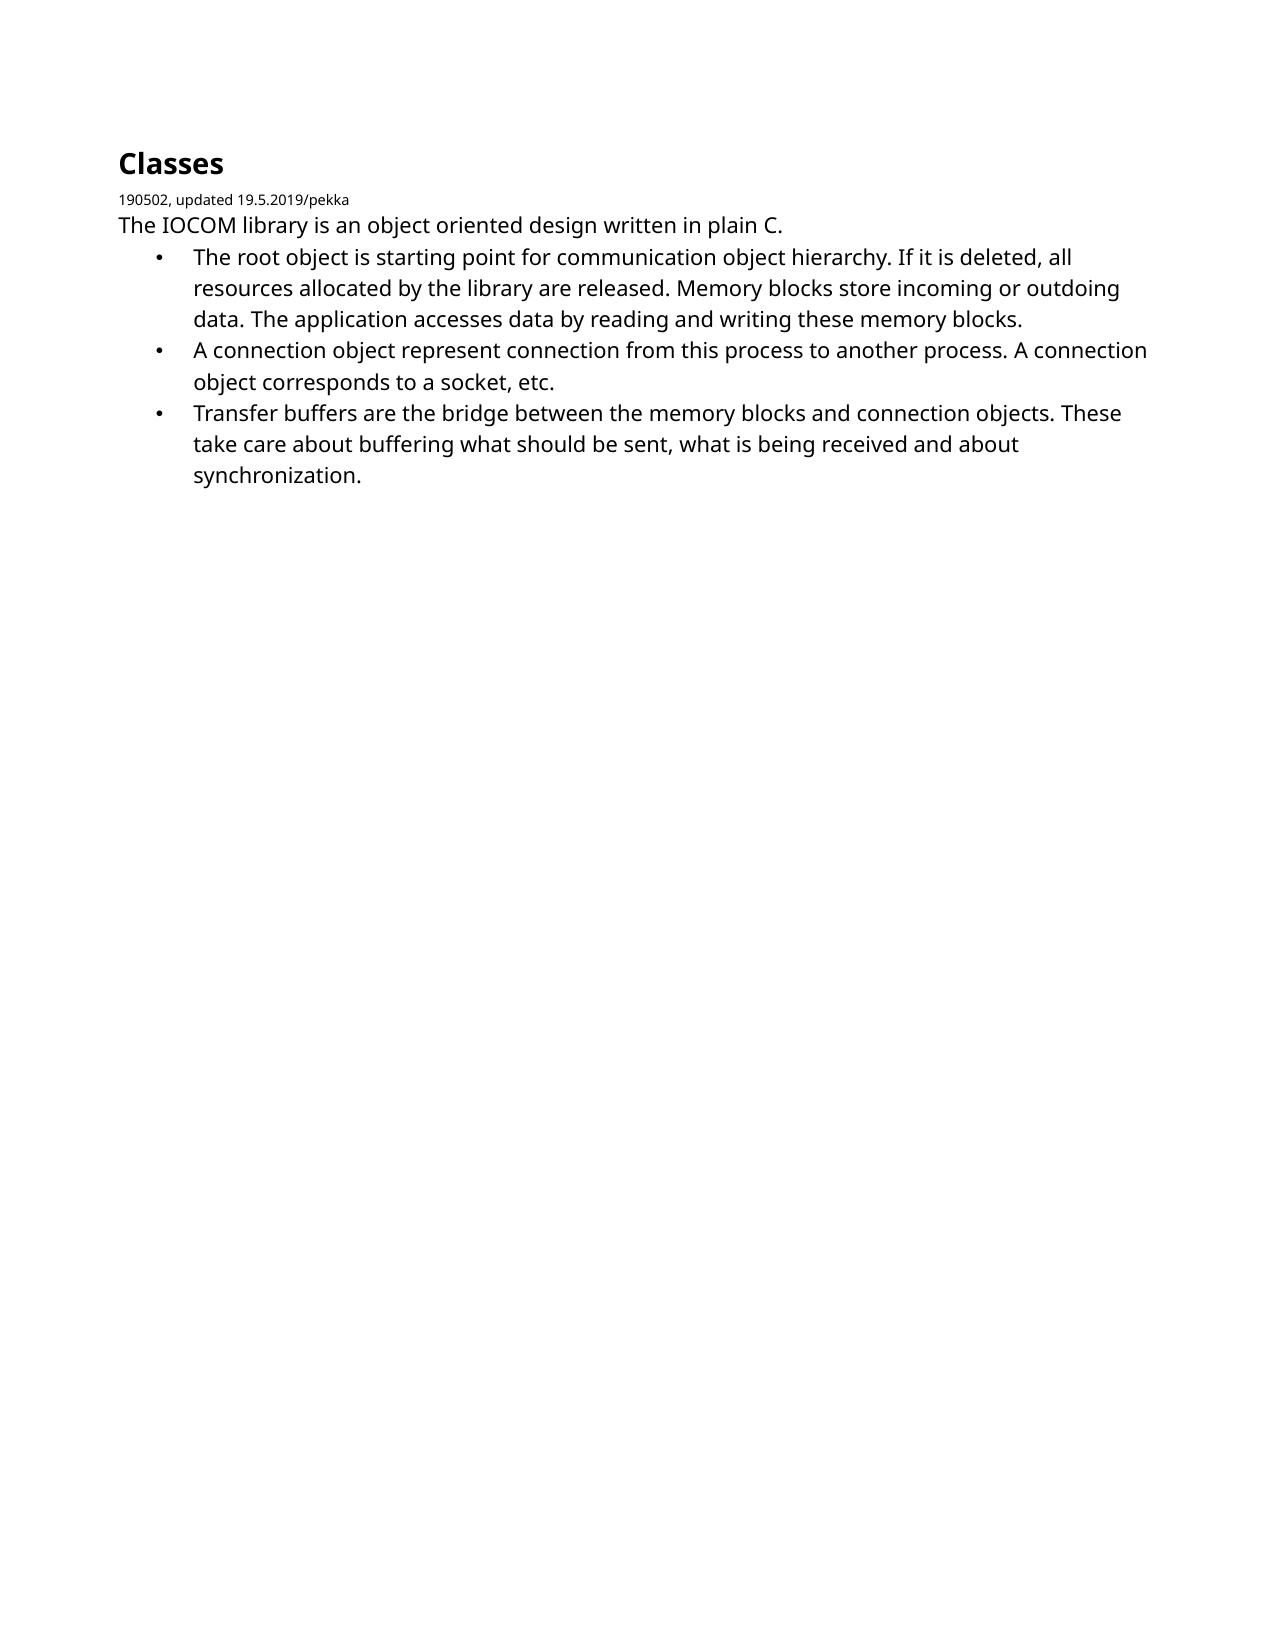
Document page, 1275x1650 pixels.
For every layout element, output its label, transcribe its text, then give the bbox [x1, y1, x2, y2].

text The IOCOM library is an object oriented design written in plain C. [118, 210, 1157, 240]
list The root object is starting point for communication object hierarchy. If it is deleted, all resources allocated by the library are released. Memory blocks store incoming or outdoing data. The application accesses data by reading and writing these memory blocks. [156, 241, 1157, 334]
subtitle Classes [118, 144, 1157, 183]
list Transfer buffers are the bridge between the memory blocks and connection objects. These take care about buffering what should be sent, what is being received and about synchronization. [156, 398, 1157, 490]
text 190502, updated 19.5.2019/pekka [118, 189, 1157, 209]
list A connection object represent connection from this process to another process. A connection object corresponds to a socket, etc. [156, 335, 1157, 396]
